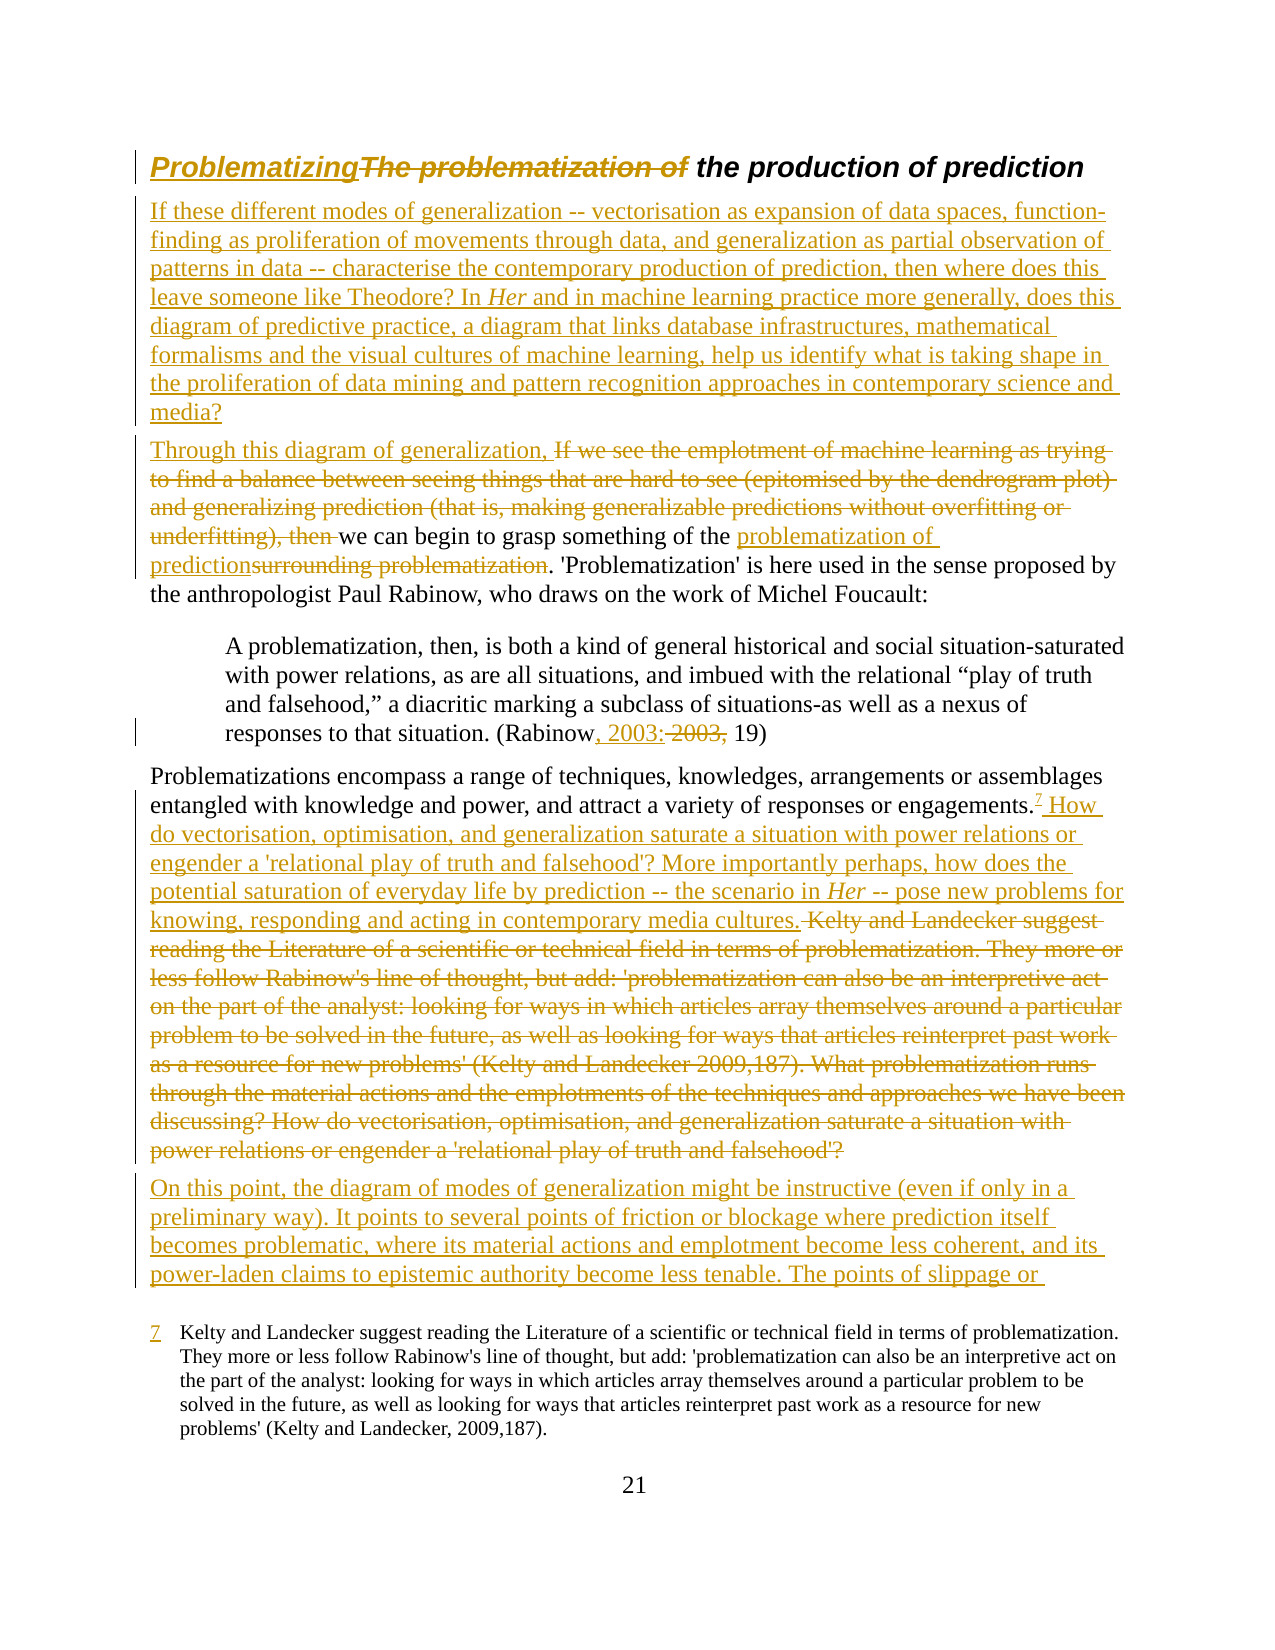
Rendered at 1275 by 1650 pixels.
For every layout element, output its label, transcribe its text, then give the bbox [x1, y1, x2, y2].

text Problematizations encompass a range of techniques, knowledges, arrangements or assemblages entangled with knowledge and power, and attract a variety of responses or engagements. How do vectorisation, optimisation, and generalization saturate a situation with power relations or engender a 'relational play of truth and falsehood'? More importantly perhaps, how does the potential saturation of everyday life by prediction -- the scenario in Her -- pose new problems for knowing, responding and acting in contemporary media cultures. [150, 761, 1125, 1093]
text On this point, the diagram of modes of generalization might be instructive (even if only in a preliminary way). It points to several points of friction or blockage where prediction itself becomes problematic, where its material actions and emplotment become less coherent, and its power-laden claims to epistemic authority become less tenable. The points of slippage or [150, 1173, 1125, 1288]
text Kelty and Landecker suggest reading the Literature of a scientific or technical field in terms of problematization. They more or less follow Rabinow's line of thought, but add: 'problematization can also be an interpretive act on the part of the analyst: looking for ways in which articles array themselves around a particular problem to be solved in the future, as well as looking for ways that articles reinterpret past work as a resource for new problems' (Kelty and Landecker, 2009,187). [150, 1320, 1125, 1440]
text Through this diagram of generalization, we can begin to grasp something of the problematization of prediction. 'Problematization' is here used in the sense proposed by the anthropologist Paul Rabinow, who draws on the work of Michel Foucault: [150, 435, 1125, 607]
text Problematizations encompass a range of techniques, knowledges, arrangements or assemblages entangled with knowledge and power, and attract a variety of responses or engagements. How do vectorisation, optimisation, and generalization saturate a situation with power relations or engender a 'relational play of truth and falsehood'? More importantly perhaps, how does the potential saturation of everyday life by prediction -- the scenario in Her -- pose new problems for knowing, responding and acting in contemporary media cultures. [150, 1095, 1125, 1164]
subtitle Problematizing the production of prediction [150, 150, 1125, 183]
text If these different modes of generalization -- vectorisation as expansion of data spaces, function-finding as proliferation of movements through data, and generalization as partial observation of patterns in data -- characterise the contemporary production of prediction, then where does this leave someone like Theodore? In Her and in machine learning practice more generally, does this diagram of predictive practice, a diagram that links database infrastructures, mathematical formalisms and the visual cultures of machine learning, help us identify what is taking shape in the proliferation of data mining and pattern recognition approaches in contemporary science and media? [150, 196, 1125, 426]
text A problematization, then, is both a kind of general historical and social situation-saturated with power relations, as are all situations, and imbued with the relational “play of truth and falsehood,” a diacritic marking a subclass of situations-as well as a nexus of responses to that situation. (Rabinow, 2003: 19) [225, 631, 1125, 746]
